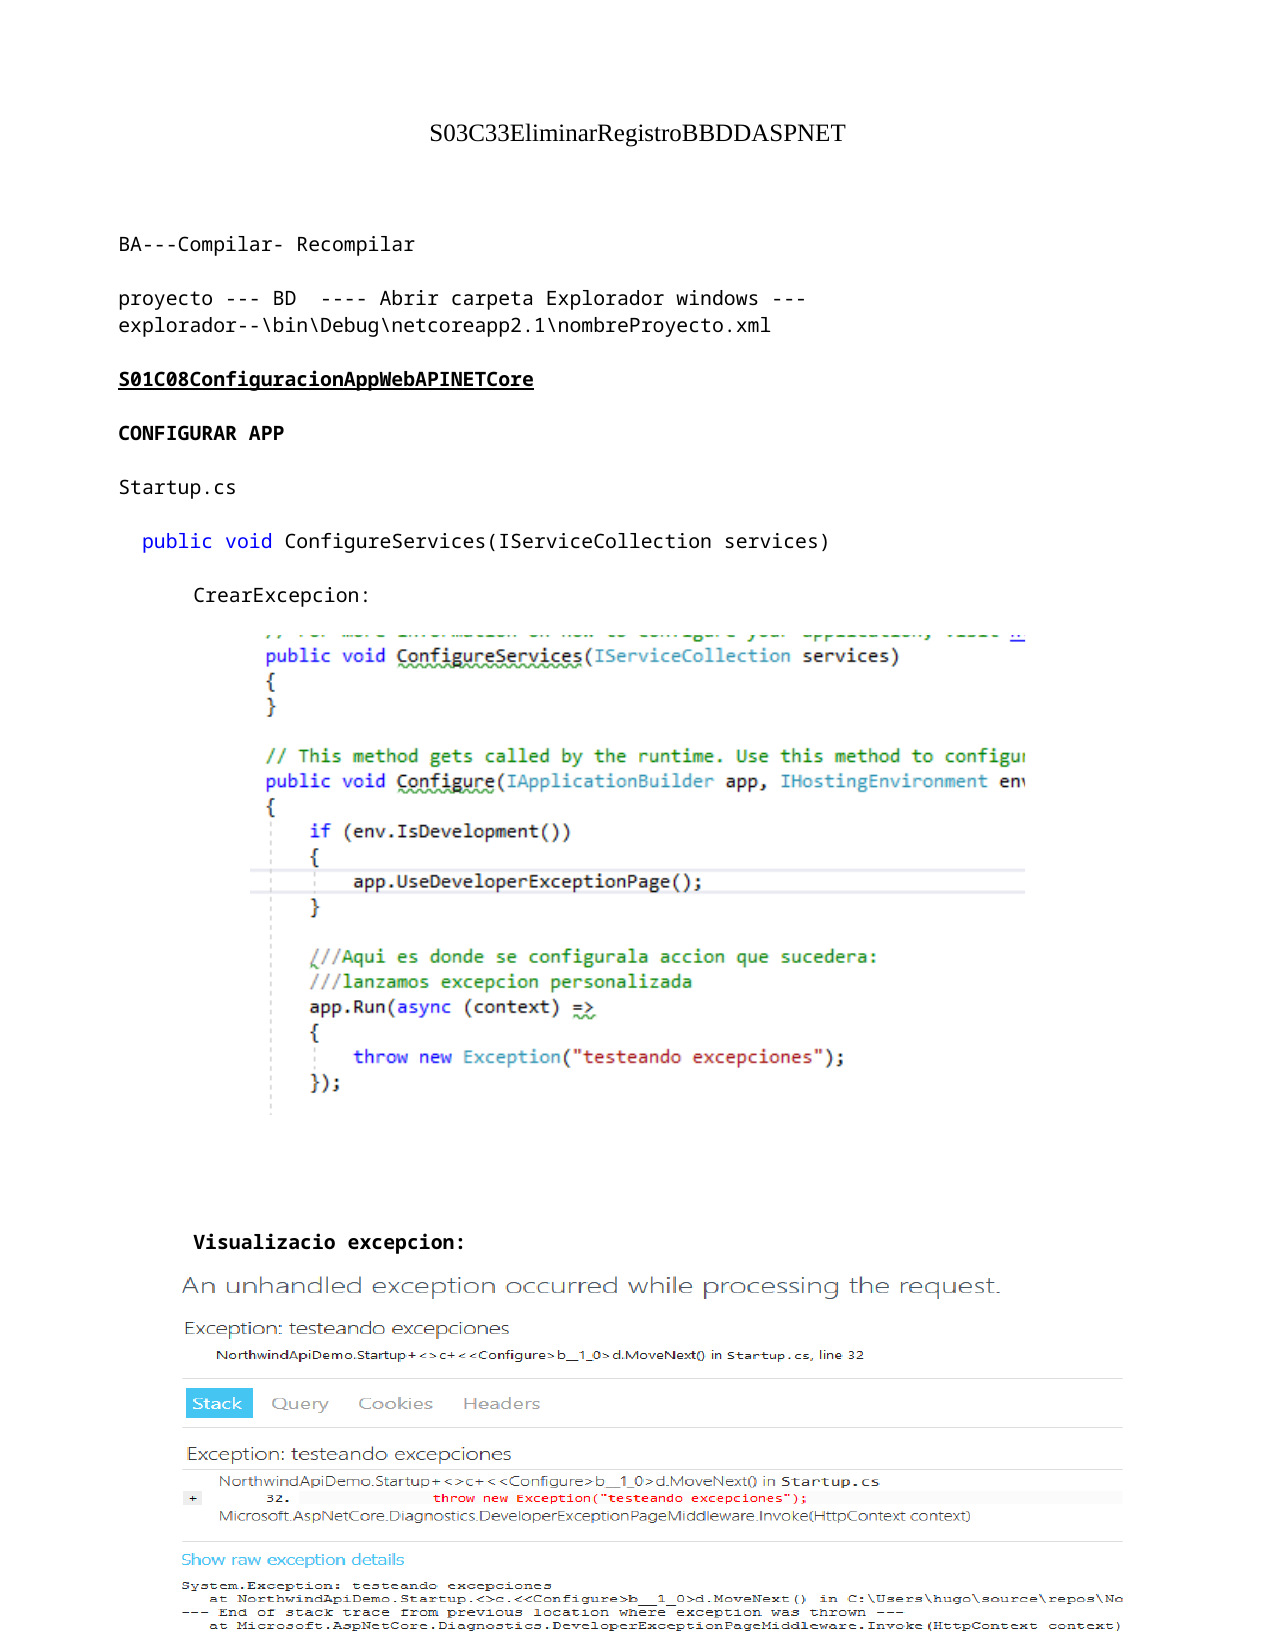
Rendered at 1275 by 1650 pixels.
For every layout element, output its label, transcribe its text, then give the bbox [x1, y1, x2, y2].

picture [250, 635, 1025, 1115]
text CONFIGURAR APP [118, 419, 1157, 446]
text Visualizacio excepcion: [118, 1228, 1157, 1256]
text CrearExcepcion: [118, 581, 1157, 608]
text Startup.cs [118, 473, 1157, 500]
picture [182, 1268, 1123, 1642]
text explorador--\bin\Debug\netcoreapp2.1\nombreProyecto.xml [118, 311, 1157, 338]
text proyecto --- BD ---- Abrir carpeta Explorador windows --- [118, 284, 1157, 311]
text public void ConfigureServices(IServiceCollection services) [118, 527, 1157, 554]
text BA---Compilar- Recompilar [118, 230, 1157, 257]
text S01C08ConfiguracionAppWebAPINETCore [118, 365, 1157, 392]
